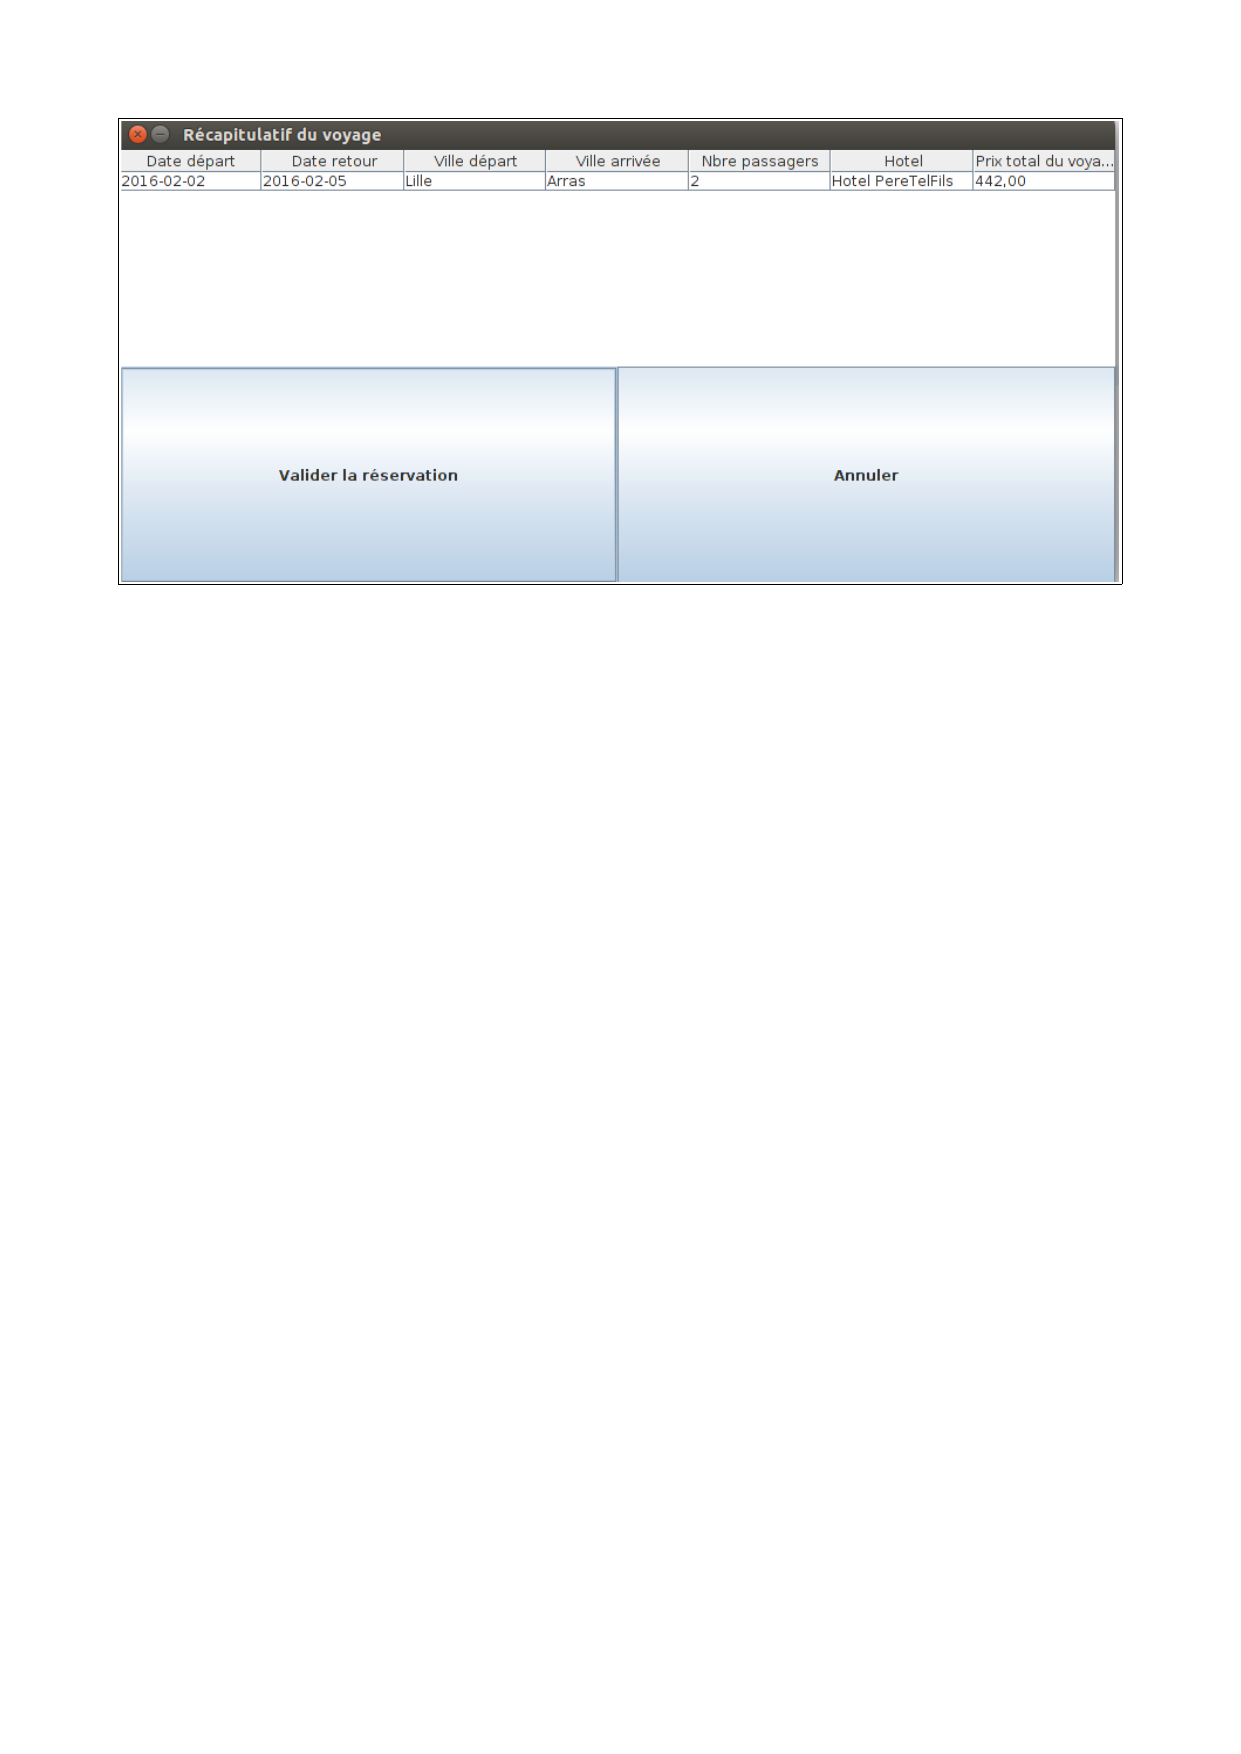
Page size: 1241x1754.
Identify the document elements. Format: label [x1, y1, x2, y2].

picture [121, 121, 1119, 582]
